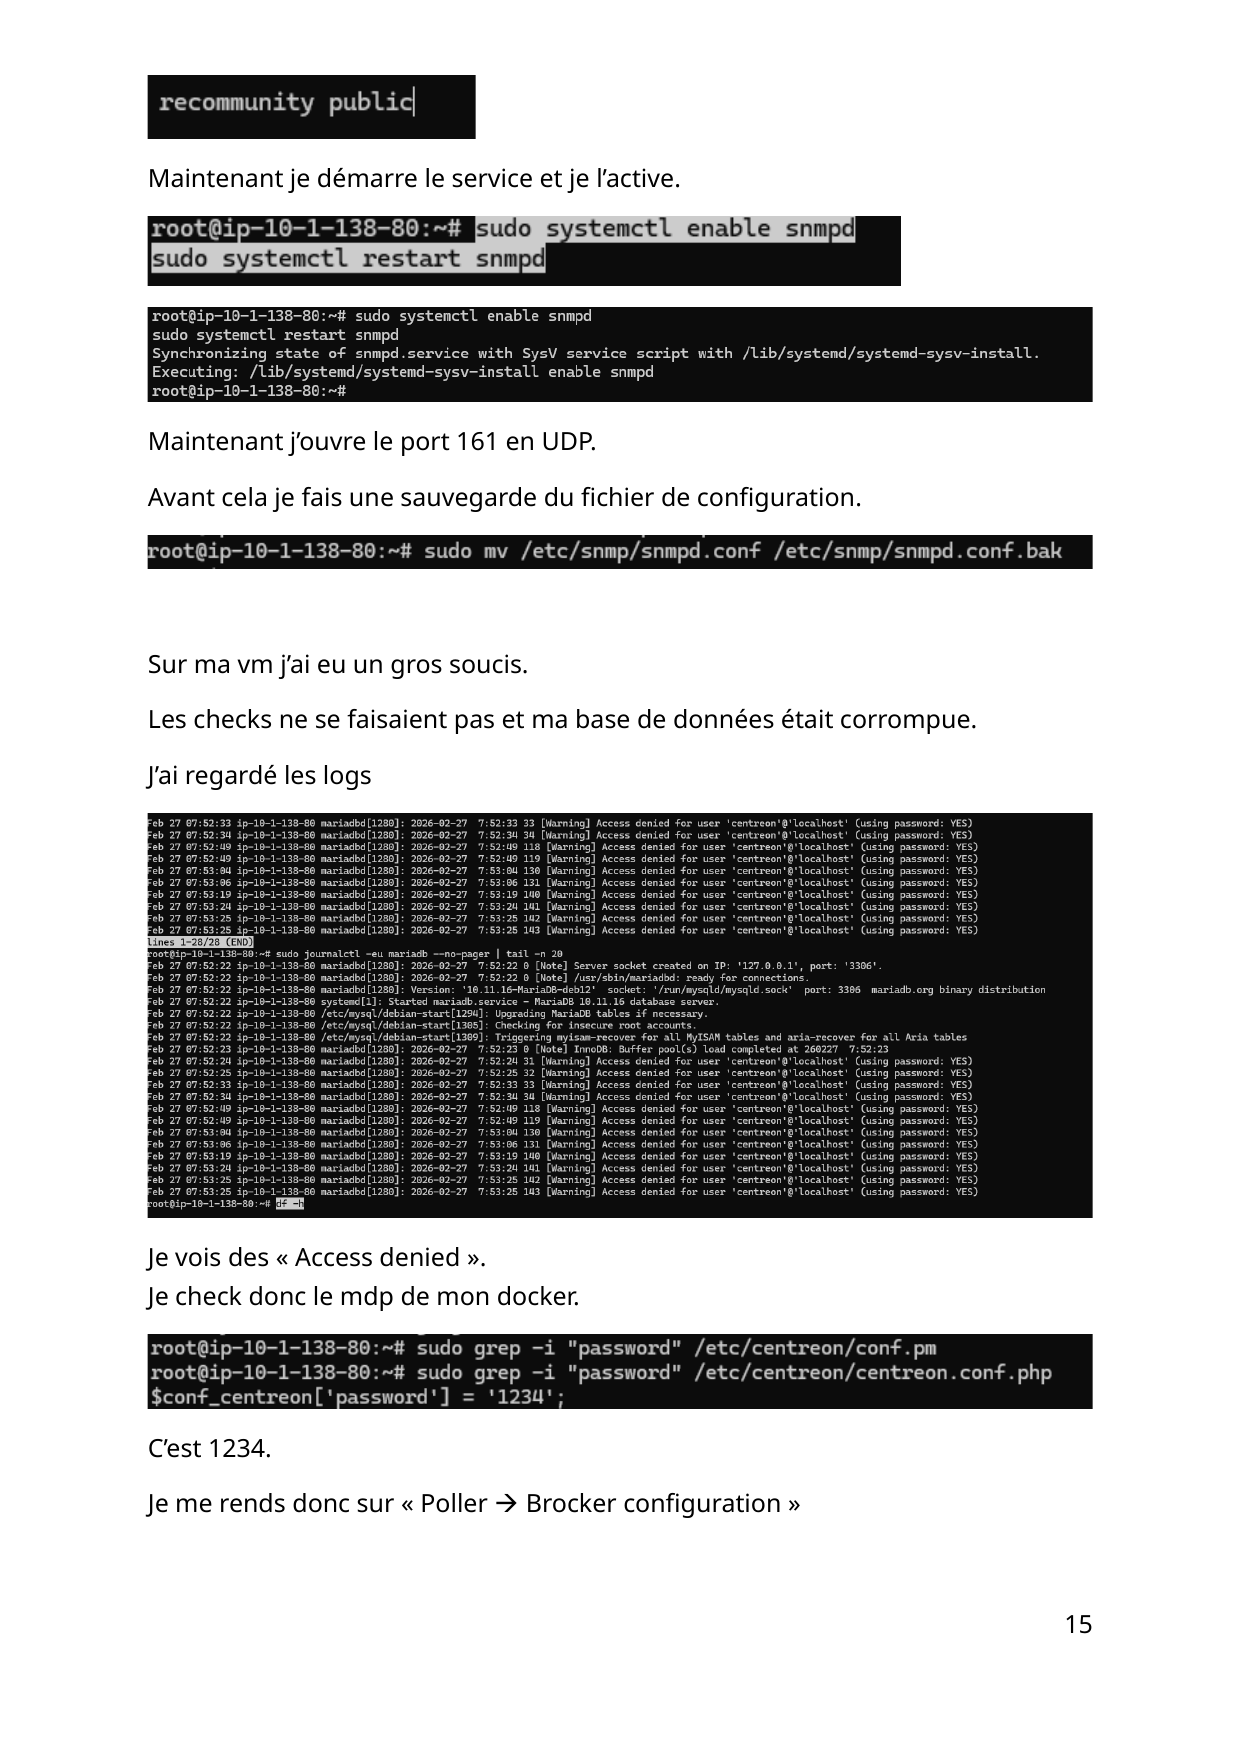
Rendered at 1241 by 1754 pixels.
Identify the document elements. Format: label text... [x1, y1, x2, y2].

text Avant cela je fais une sauvegarde du fichier de configuration. [148, 479, 1093, 513]
text Les checks ne se faisaient pas et ma base de données était corrompue. [148, 702, 1093, 736]
text C’est 1234. [148, 1430, 1093, 1464]
text Maintenant je démarre le service et je l’active. [148, 161, 1093, 195]
text Maintenant j’ouvre le port 161 en UDP. [148, 424, 1093, 458]
text Je me rends donc sur « Poller  Brocker configuration » [148, 1486, 1093, 1520]
text Sur ma vm j’ai eu un gros soucis. [148, 646, 1093, 680]
text J’ai regardé les logs [148, 758, 1093, 792]
text Je vois des « Access denied ». Je check donc le mdp de mon docker. [148, 1239, 1093, 1312]
